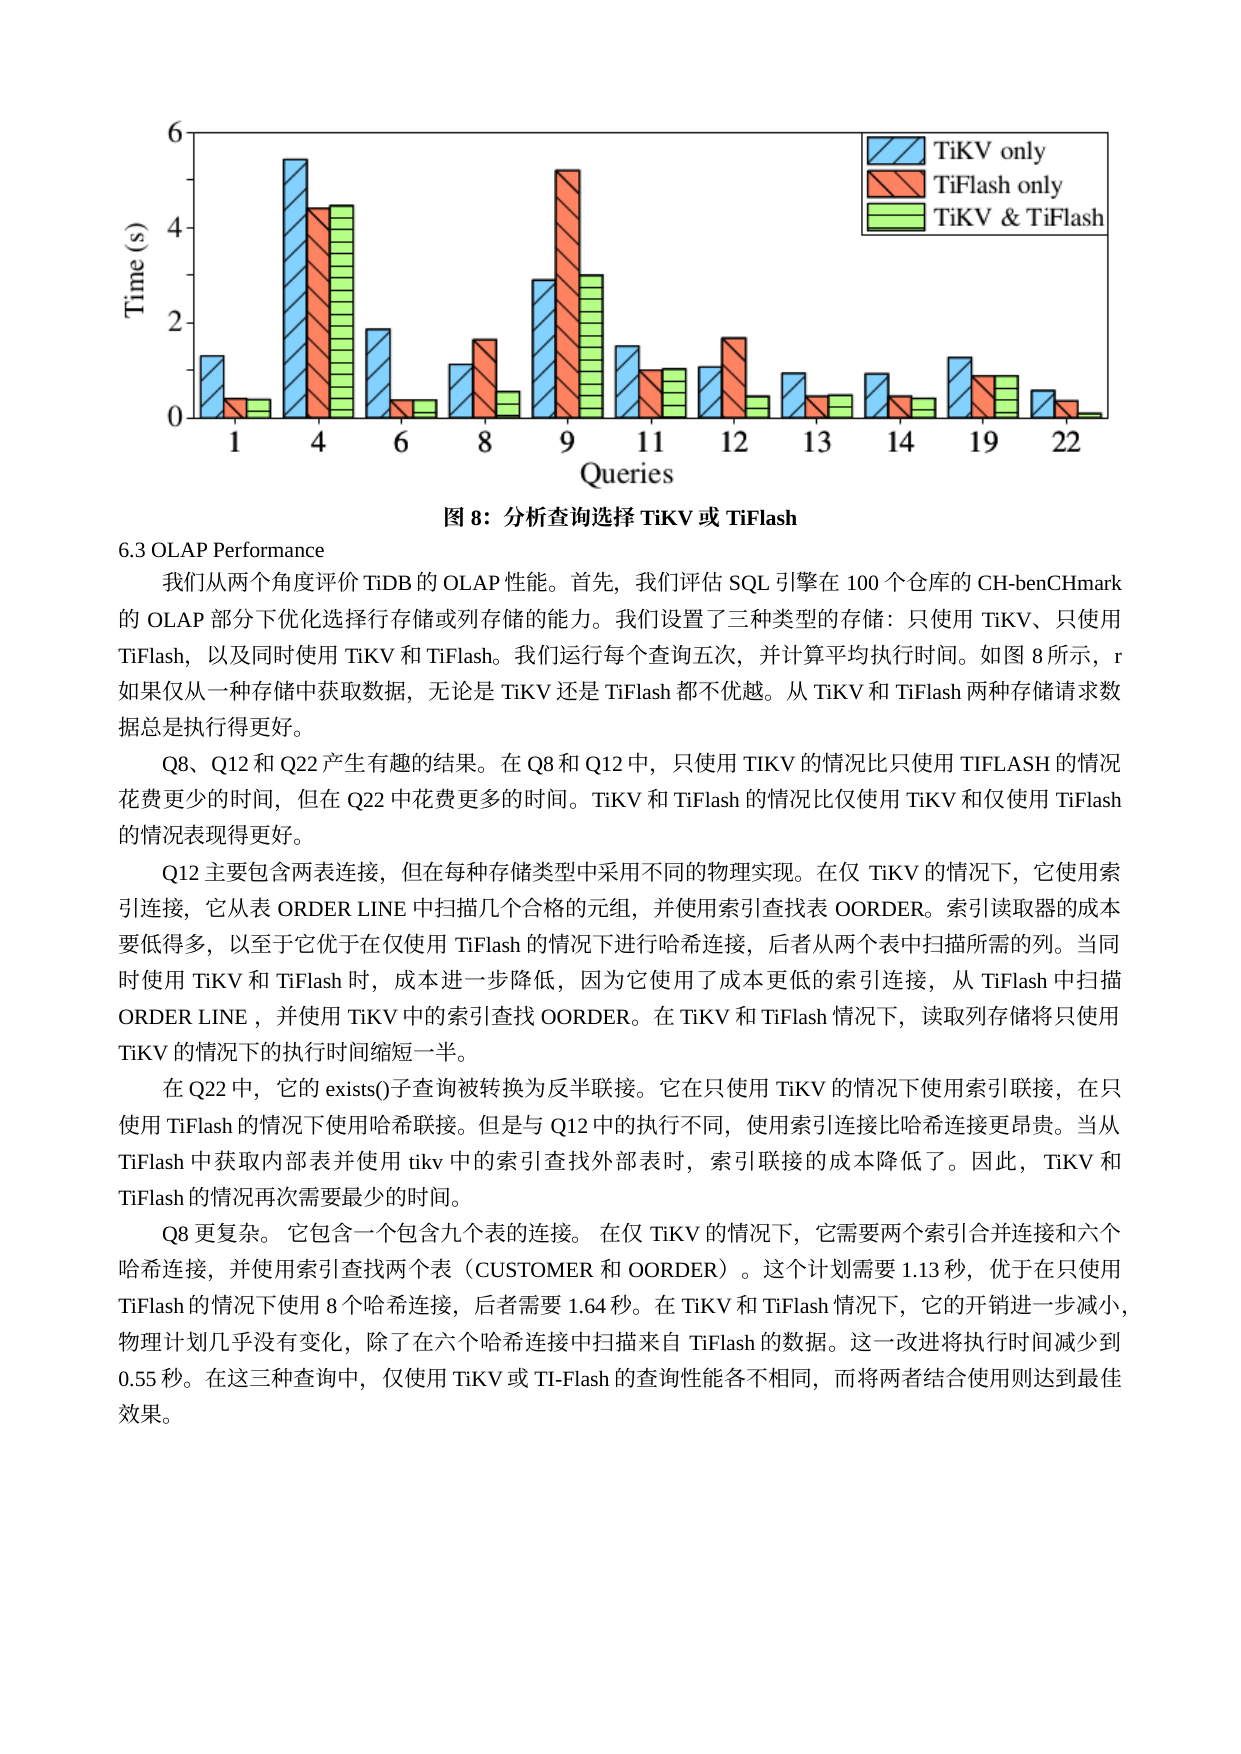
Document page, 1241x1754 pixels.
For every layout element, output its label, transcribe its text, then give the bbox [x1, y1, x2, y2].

text Q8 更复杂。 它包含一个包含九个表的连接。 在仅 TiKV 的情况下，它需要两个索引合并连接和六个哈希连接，并使用索引查找两个表（CUSTOMER 和 OORDER）。这个计划需要1.13秒，优于在只使用TiFlash的情况下使用8个哈希连接，后者需要1.64秒。在TiKV和TiFlash情况下，它的开销进一步减小，物理计划几乎没有变化，除了在六个哈希连接中扫描来自TiFlash的数据。这一改进将执行时间减少到0.55秒。在这三种查询中，仅使用TiKV或TI-Flash的查询性能各不相同，而将两者结合使用则达到最佳效果。 [118, 1216, 1122, 1428]
picture [118, 118, 1123, 496]
text Q12主要包含两表连接，但在每种存储类型中采用不同的物理实现。在仅 TiKV 的情况下，它使用索引连接，它从表 ORDER LINE 中扫描几个合格的元组，并使用索引查找表 OORDER。索引读取器的成本要低得多，以至于它优于在仅使用 TiFlash 的情况下进行哈希连接，后者从两个表中扫描所需的列。当同时使用TiKV和TiFlash时，成本进一步降低，因为它使用了成本更低的索引连接，从TiFlash中扫描ORDER LINE ，并使用TiKV中的索引查找OORDER。在TiKV和TiFlash情况下，读取列存储将只使用TiKV的情况下的执行时间缩短一半。 [118, 855, 1122, 1067]
text 我们从两个角度评价TiDB的OLAP性能。首先，我们评估 SQL 引擎在 100 个仓库的 CH-benCHmark 的 OLAP 部分下优化选择行存储或列存储的能力。我们设置了三种类型的存储：只使用TiKV、只使用TiFlash，以及同时使用TiKV和TiFlash。我们运行每个查询五次，并计算平均执行时间。如图8所示，r如果仅从一种存储中获取数据，无论是TiKV还是TiFlash都不优越。从TiKV和TiFlash两种存储请求数据总是执行得更好。 [118, 566, 1122, 742]
text 图 8：分析查询选择 TiKV 或 TiFlash [118, 496, 1122, 532]
text 6.3 OLAP Performance [118, 537, 1122, 562]
text Q8、Q12和Q22产生有趣的结果。在Q8和Q12中，只使用TIKV的情况比只使用TIFLASH的情况花费更少的时间，但在Q22中花费更多的时间。TiKV和TiFlash的情况比仅使用TiKV和仅使用TiFlash的情况表现得更好。 [118, 746, 1122, 850]
text 在Q22中，它的exists()子查询被转换为反半联接。它在只使用TiKV的情况下使用索引联接，在只使用TiFlash的情况下使用哈希联接。但是与Q12中的执行不同，使用索引连接比哈希连接更昂贵。当从TiFlash中获取内部表并使用tikv中的索引查找外部表时，索引联接的成本降低了。因此，TiKV和TiFlash的情况再次需要最少的时间。 [118, 1072, 1122, 1212]
